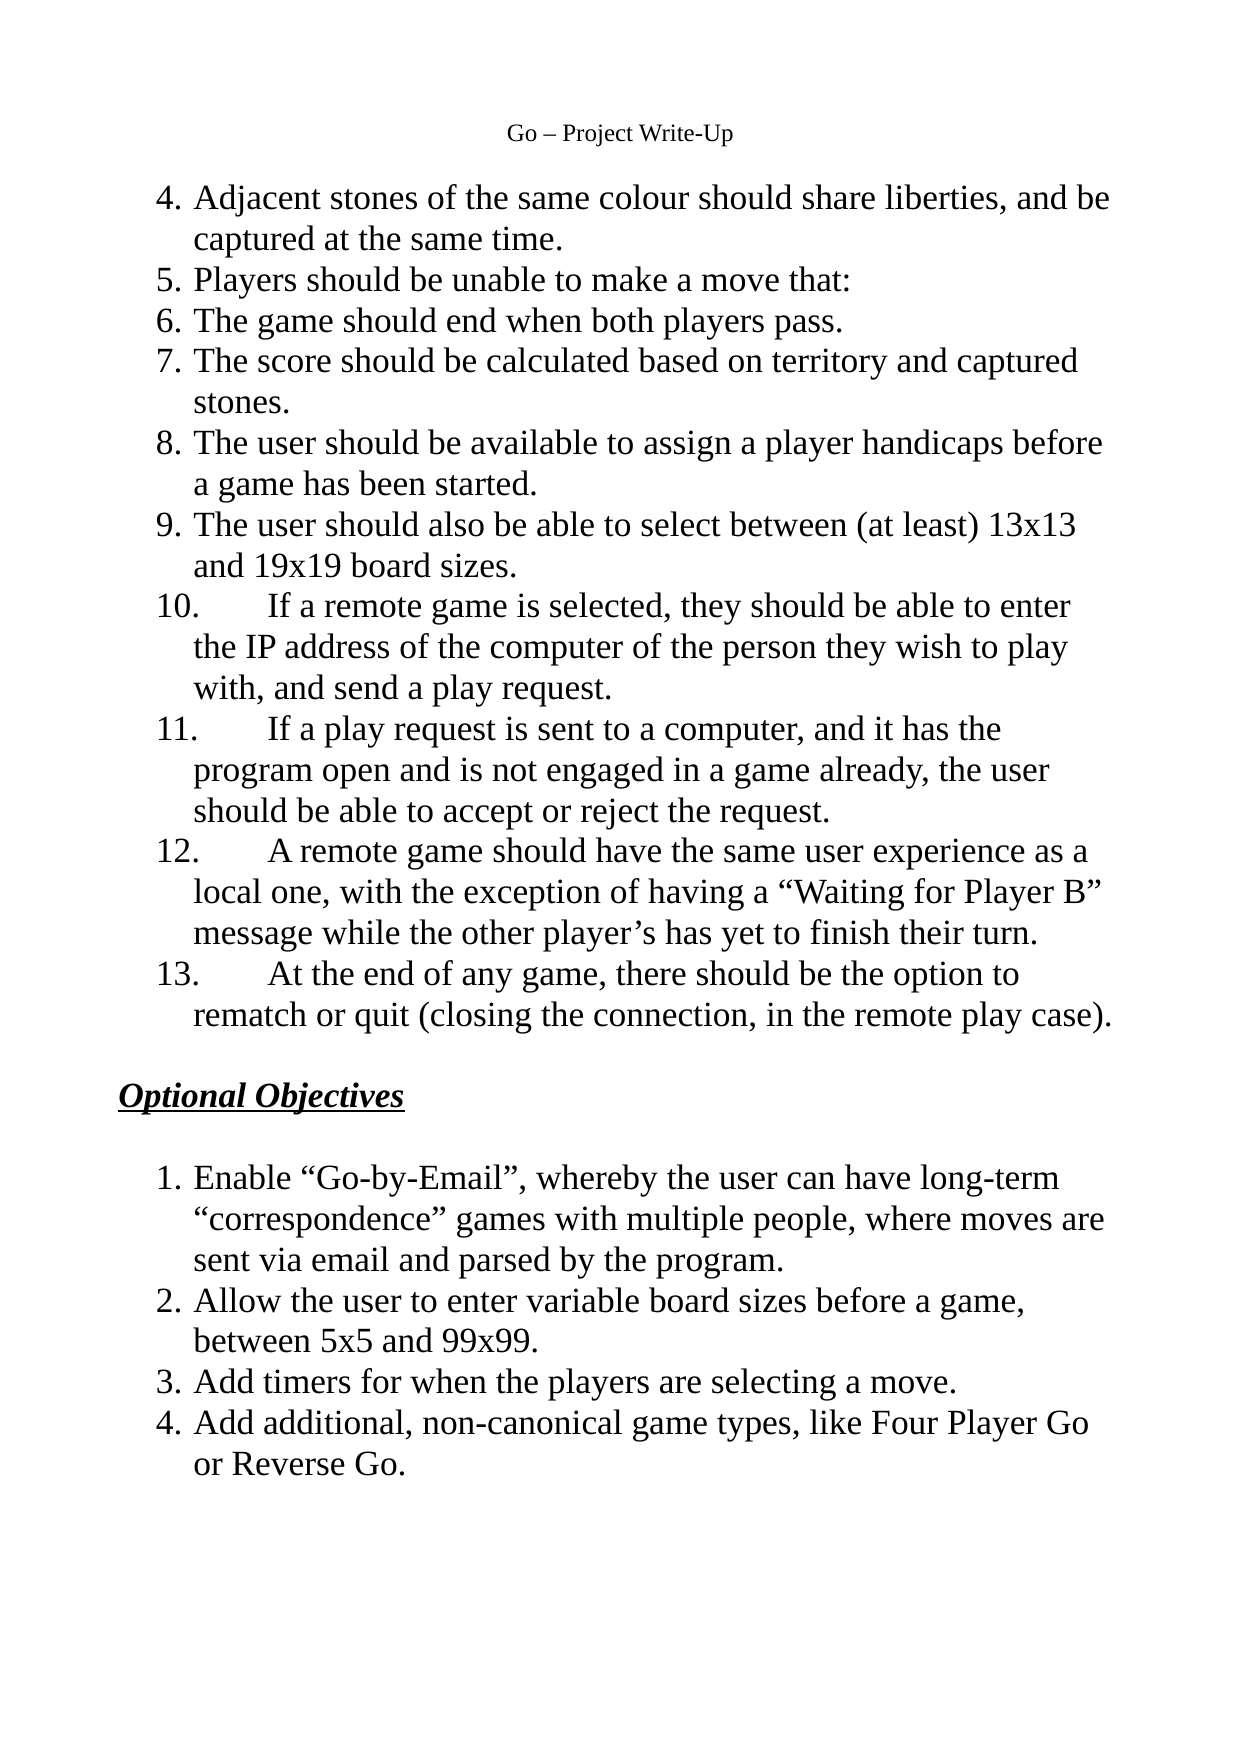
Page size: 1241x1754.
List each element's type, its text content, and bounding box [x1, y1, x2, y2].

list Adjacent stones of the same colour should share liberties, and be captured at the same time. [156, 176, 1122, 258]
list Add timers for when the players are selecting a move. [156, 1361, 1122, 1401]
list At the end of any game, there should be the option to rematch or quit (closing the connection, in the remote play case). [156, 952, 1122, 1034]
list If a play request is sent to a computer, and it has the program open and is not engaged in a game already, the user should be able to accept or reject the request. [156, 707, 1122, 830]
list Allow the user to enter variable board sizes before a game, between 5x5 and 99x99. [156, 1279, 1122, 1361]
text Optional Objectives [118, 1075, 1122, 1116]
list The user should be available to assign a player handicaps before a game has been started. [156, 421, 1122, 503]
list The user should also be able to select between (at least) 13x13 and 19x19 board sizes. [156, 503, 1122, 585]
list A remote game should have the same user experience as a local one, with the exception of having a “Waiting for Player B” message while the other player’s has yet to finish their turn. [156, 830, 1122, 952]
list The game should end when both players pass. [156, 299, 1122, 340]
list The score should be calculated based on territory and captured stones. [156, 340, 1122, 421]
list Enable “Go-by-Email”, whereby the user can have long-term “correspondence” games with multiple people, where moves are sent via email and parsed by the program. [156, 1156, 1122, 1279]
list If a remote game is selected, they should be able to enter the IP address of the computer of the person they wish to play with, and send a play request. [156, 585, 1122, 707]
list Add additional, non-canonical game types, like Four Player Go or Reverse Go. [156, 1401, 1122, 1483]
list Players should be unable to make a move that: [156, 258, 1122, 299]
